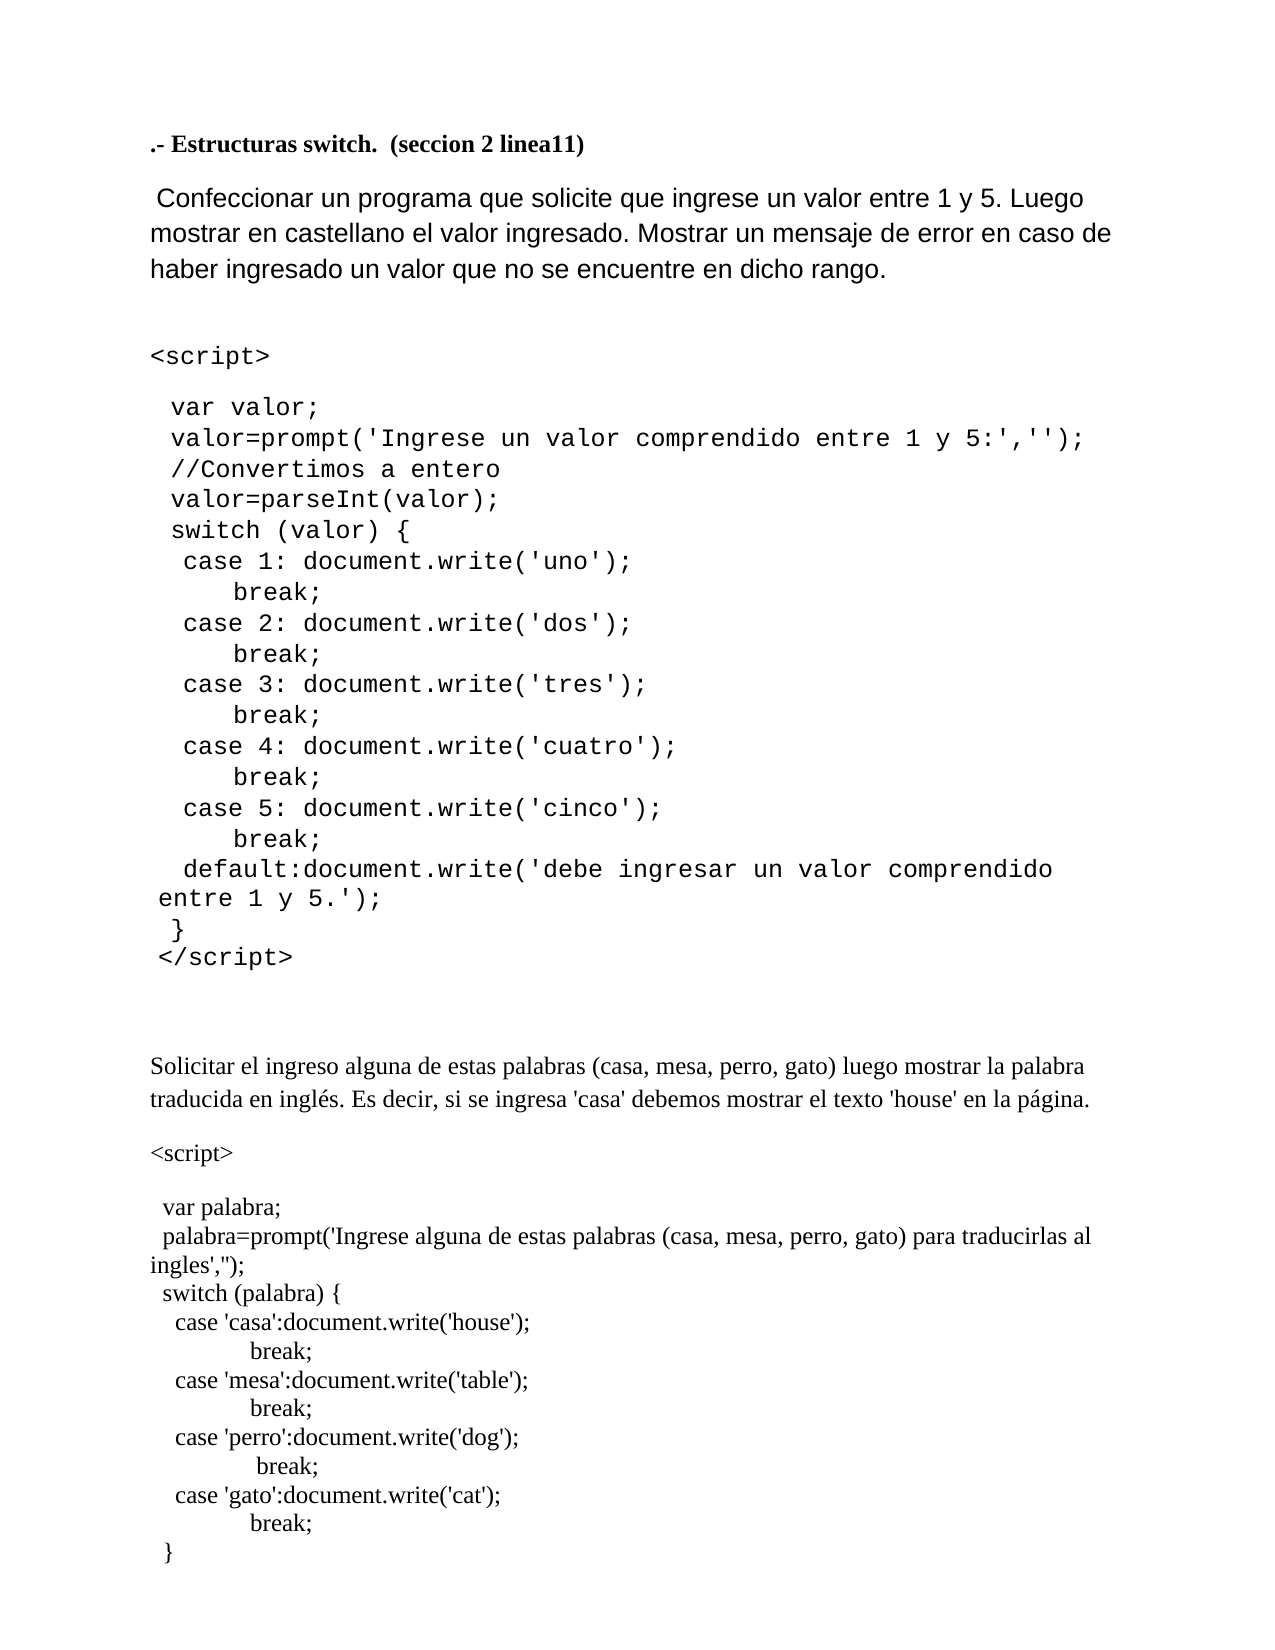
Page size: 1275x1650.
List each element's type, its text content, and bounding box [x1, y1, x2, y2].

text break; [150, 1451, 1125, 1480]
text switch (palabra) { [150, 1278, 1125, 1307]
text break; [158, 762, 1125, 793]
text var palabra; [150, 1192, 1125, 1221]
text var valor; [158, 392, 1125, 423]
text case 2: document.write('dos'); [158, 608, 1125, 639]
text default:document.write('debe ingresar un valor comprendido entre 1 y 5.'); [158, 854, 1125, 914]
text break; [158, 824, 1125, 854]
text //Convertimos a entero [158, 454, 1125, 484]
text palabra=prompt('Ingrese alguna de estas palabras (casa, mesa, perro, gato) para traducirlas al ingles',''); [150, 1221, 1125, 1278]
text switch (valor) { [158, 515, 1125, 546]
text case 4: document.write('cuatro'); [158, 731, 1125, 762]
text case 'perro':document.write('dog'); [150, 1422, 1125, 1451]
text case 1: document.write('uno'); [158, 546, 1125, 577]
text case 3: document.write('tres'); [158, 669, 1125, 700]
text Solicitar el ingreso alguna de estas palabras (casa, mesa, perro, gato) luego mostrar la palabra traducida en inglés. Es decir, si se ingresa 'casa' debemos mostrar el texto 'house' en la página. [150, 1051, 1125, 1113]
text case 'casa':document.write('house'); [150, 1307, 1125, 1336]
text case 'mesa':document.write('table'); [150, 1365, 1125, 1393]
text .- Estructuras switch. (seccion 2 linea11) [150, 129, 1125, 158]
text case 'gato':document.write('cat'); [150, 1480, 1125, 1508]
text break; [150, 1393, 1125, 1422]
text <script> [150, 309, 1125, 372]
text </script> [158, 944, 1125, 973]
text } [150, 1537, 1125, 1566]
text } [158, 914, 1125, 944]
text case 5: document.write('cinco'); [158, 793, 1125, 824]
text valor=parseInt(valor); [158, 484, 1125, 515]
text <script> [150, 1138, 1125, 1167]
text break; [158, 700, 1125, 731]
text break; [158, 577, 1125, 608]
text break; [158, 639, 1125, 669]
text break; [150, 1508, 1125, 1537]
text valor=prompt('Ingrese un valor comprendido entre 1 y 5:',''); [158, 423, 1125, 454]
text Confeccionar un programa que solicite que ingrese un valor entre 1 y 5. Luego mostrar en castellano el valor ingresado. Mostrar un mensaje de error en caso de haber ingresado un valor que no se encuentre en dicho rango. [150, 183, 1125, 284]
text break; [150, 1336, 1125, 1365]
